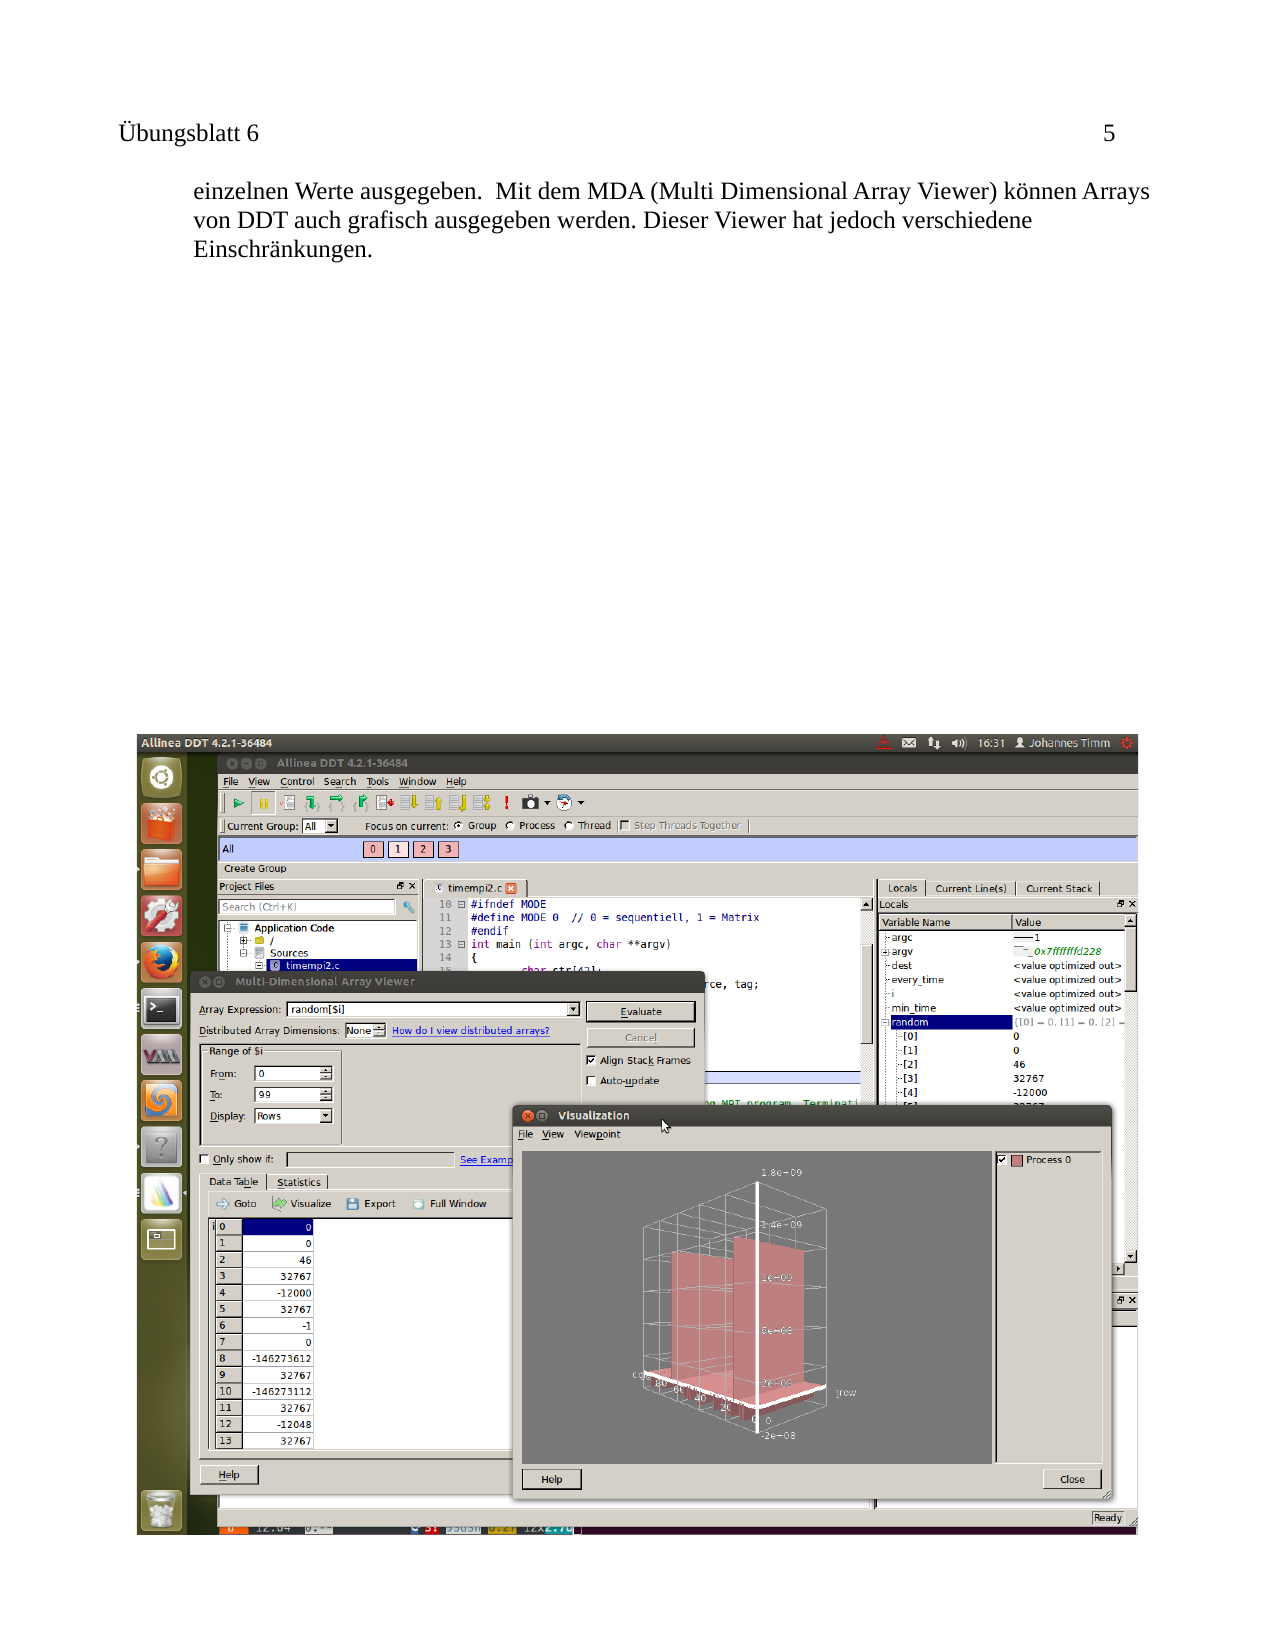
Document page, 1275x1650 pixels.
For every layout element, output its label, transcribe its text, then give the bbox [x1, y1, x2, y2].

list einzelnen Werte ausgegeben. Mit dem MDA (Multi Dimensional Array Viewer) können Arrays von DDT auch grafisch ausgegeben werden. Dieser Viewer hat jedoch verschiedene Einschränkungen. [156, 176, 1157, 263]
picture [136, 734, 1139, 1535]
